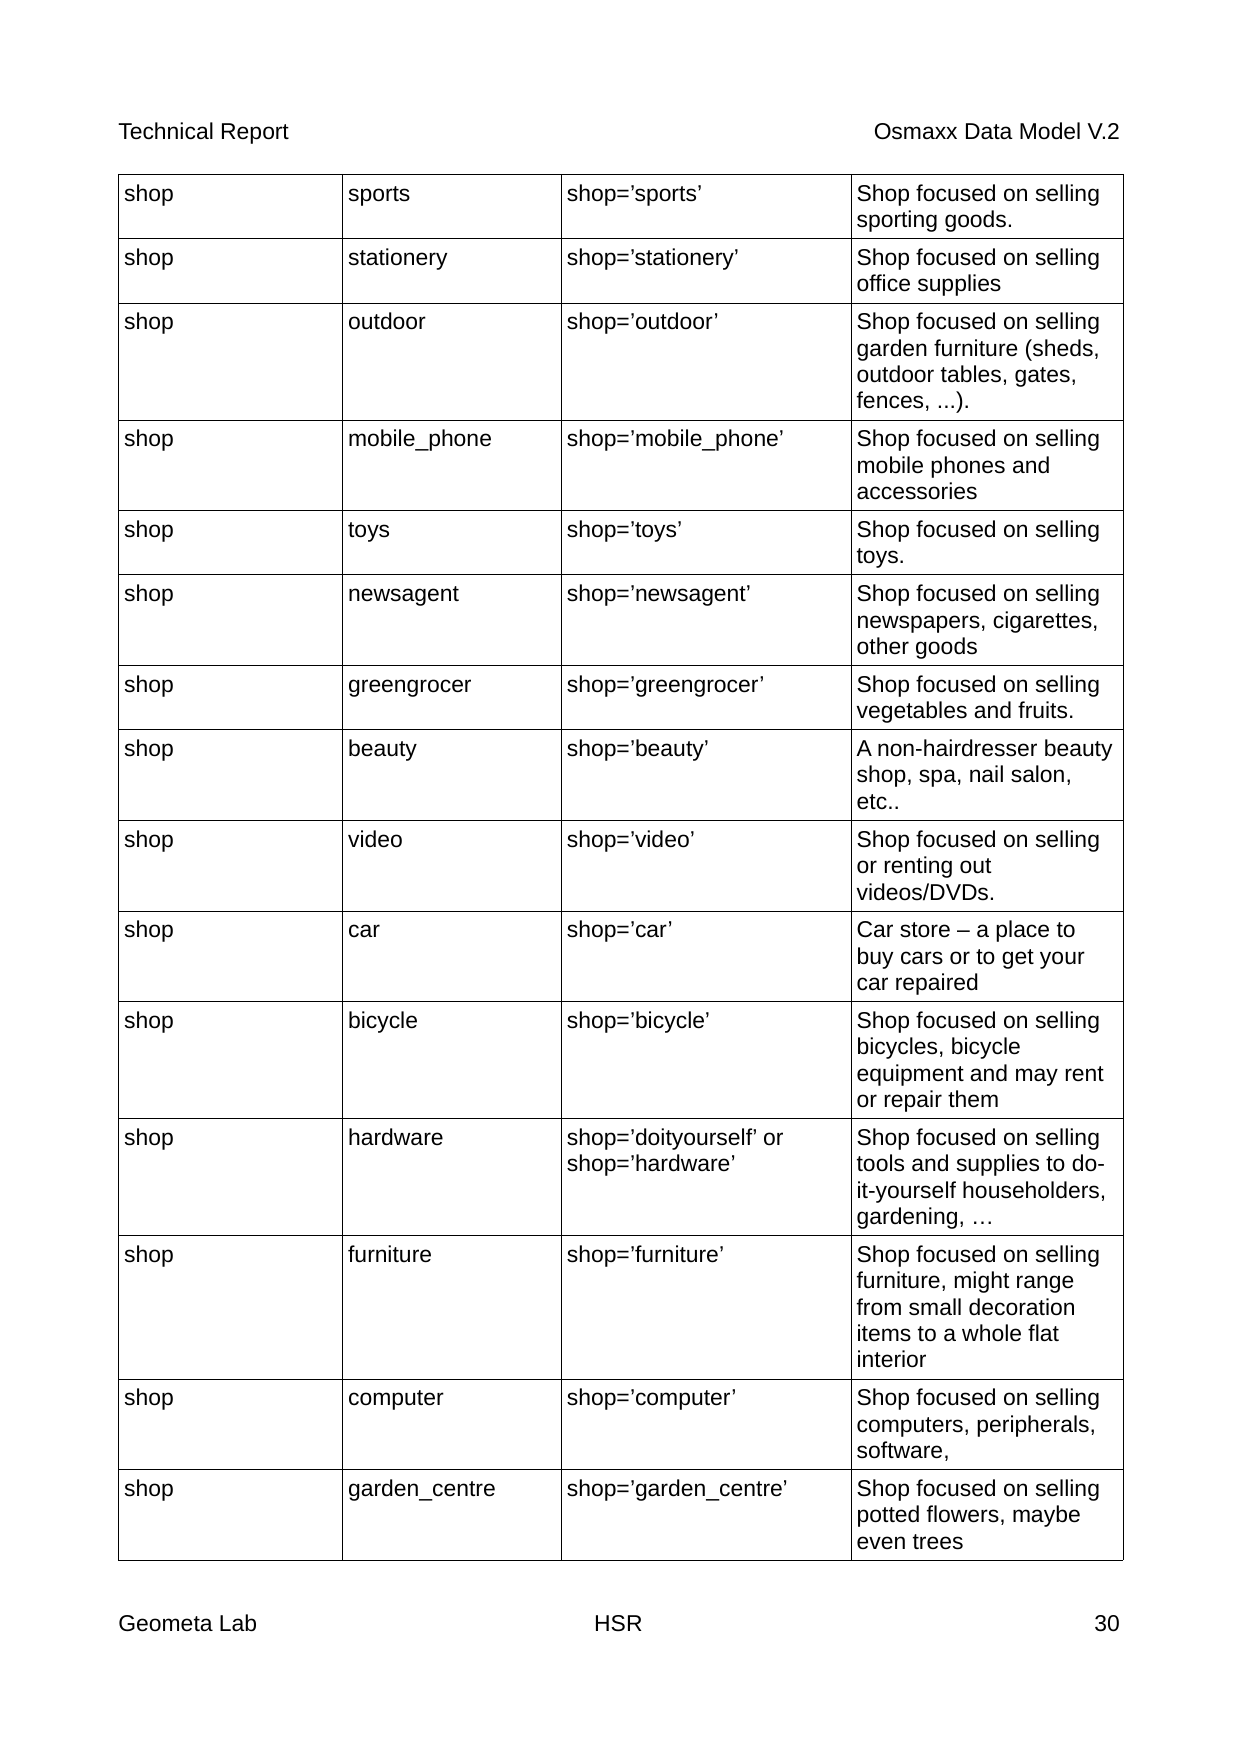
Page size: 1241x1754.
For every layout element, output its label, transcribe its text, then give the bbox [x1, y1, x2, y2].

table_cell shop=’video’ [562, 821, 851, 911]
table_cell toys [343, 511, 561, 574]
table_cell Car store – a place to buy cars or to get your car repaired [852, 912, 1123, 1001]
table_cell Shop focused on selling or renting out videos/DVDs. [852, 821, 1123, 911]
table_cell shop [119, 1002, 342, 1118]
table_cell mobile_phone [343, 421, 561, 510]
table_cell Shop focused on selling vegetables and fruits. [852, 666, 1123, 729]
table_cell Shop focused on selling toys. [852, 511, 1123, 574]
table_cell shop=’outdoor’ [562, 304, 851, 419]
table_cell furniture [343, 1236, 561, 1378]
table_cell shop=’newsagent’ [562, 575, 851, 665]
table_cell Shop focused on selling mobile phones and accessories [852, 421, 1123, 510]
table_cell shop [119, 239, 342, 302]
table_cell shop [119, 1470, 342, 1560]
table_cell shop [119, 1119, 342, 1235]
table_cell shop [119, 912, 342, 1001]
table_cell shop [119, 421, 342, 510]
table_cell shop=’greengrocer’ [562, 666, 851, 729]
table_cell shop=’bicycle’ [562, 1002, 851, 1118]
table_cell Shop focused on selling potted flowers, maybe even trees [852, 1470, 1123, 1560]
table_cell shop=’mobile_phone’ [562, 421, 851, 510]
table_cell beauty [343, 730, 561, 820]
table_cell computer [343, 1380, 561, 1469]
table_cell shop [119, 821, 342, 911]
table_cell shop [119, 175, 342, 238]
table_cell Shop focused on selling furniture, might range from small decoration items to a whole flat interior [852, 1236, 1123, 1378]
table_cell shop=’car’ [562, 912, 851, 1001]
table_cell stationery [343, 239, 561, 302]
table_cell shop=’beauty’ [562, 730, 851, 820]
table_cell shop [119, 575, 342, 665]
table_cell Shop focused on selling newspapers, cigarettes, other goods [852, 575, 1123, 665]
table_cell garden_centre [343, 1470, 561, 1560]
table_cell A non-hairdresser beauty shop, spa, nail salon, etc.. [852, 730, 1123, 820]
table_cell shop [119, 511, 342, 574]
table_cell hardware [343, 1119, 561, 1235]
table_cell car [343, 912, 561, 1001]
table_cell Shop focused on selling tools and supplies to do-it-yourself householders, gardening, … [852, 1119, 1123, 1235]
table_cell outdoor [343, 304, 561, 419]
table_cell Shop focused on selling bicycles, bicycle equipment and may rent or repair them [852, 1002, 1123, 1118]
table_cell shop=’computer’ [562, 1380, 851, 1469]
table_cell shop=’sports’ [562, 175, 851, 238]
table_cell shop=’furniture’ [562, 1236, 851, 1378]
table_cell shop [119, 304, 342, 419]
table_cell shop [119, 666, 342, 729]
table_cell newsagent [343, 575, 561, 665]
table_cell shop=’garden_centre’ [562, 1470, 851, 1560]
table_cell shop=’doityourself’ or shop=’hardware’ [562, 1119, 851, 1235]
table_cell sports [343, 175, 561, 238]
table_cell shop=’toys’ [562, 511, 851, 574]
table_cell Shop focused on selling sporting goods. [852, 175, 1123, 238]
table_cell shop [119, 1236, 342, 1378]
table_cell shop [119, 1380, 342, 1469]
table_cell Shop focused on selling garden furniture (sheds, outdoor tables, gates, fences, ...). [852, 304, 1123, 419]
table_cell video [343, 821, 561, 911]
table_cell Shop focused on selling office supplies [852, 239, 1123, 302]
table_cell greengrocer [343, 666, 561, 729]
table_cell Shop focused on selling computers, peripherals, software, [852, 1380, 1123, 1469]
table_cell shop=’stationery’ [562, 239, 851, 302]
table_cell bicycle [343, 1002, 561, 1118]
table_cell shop [119, 730, 342, 820]
